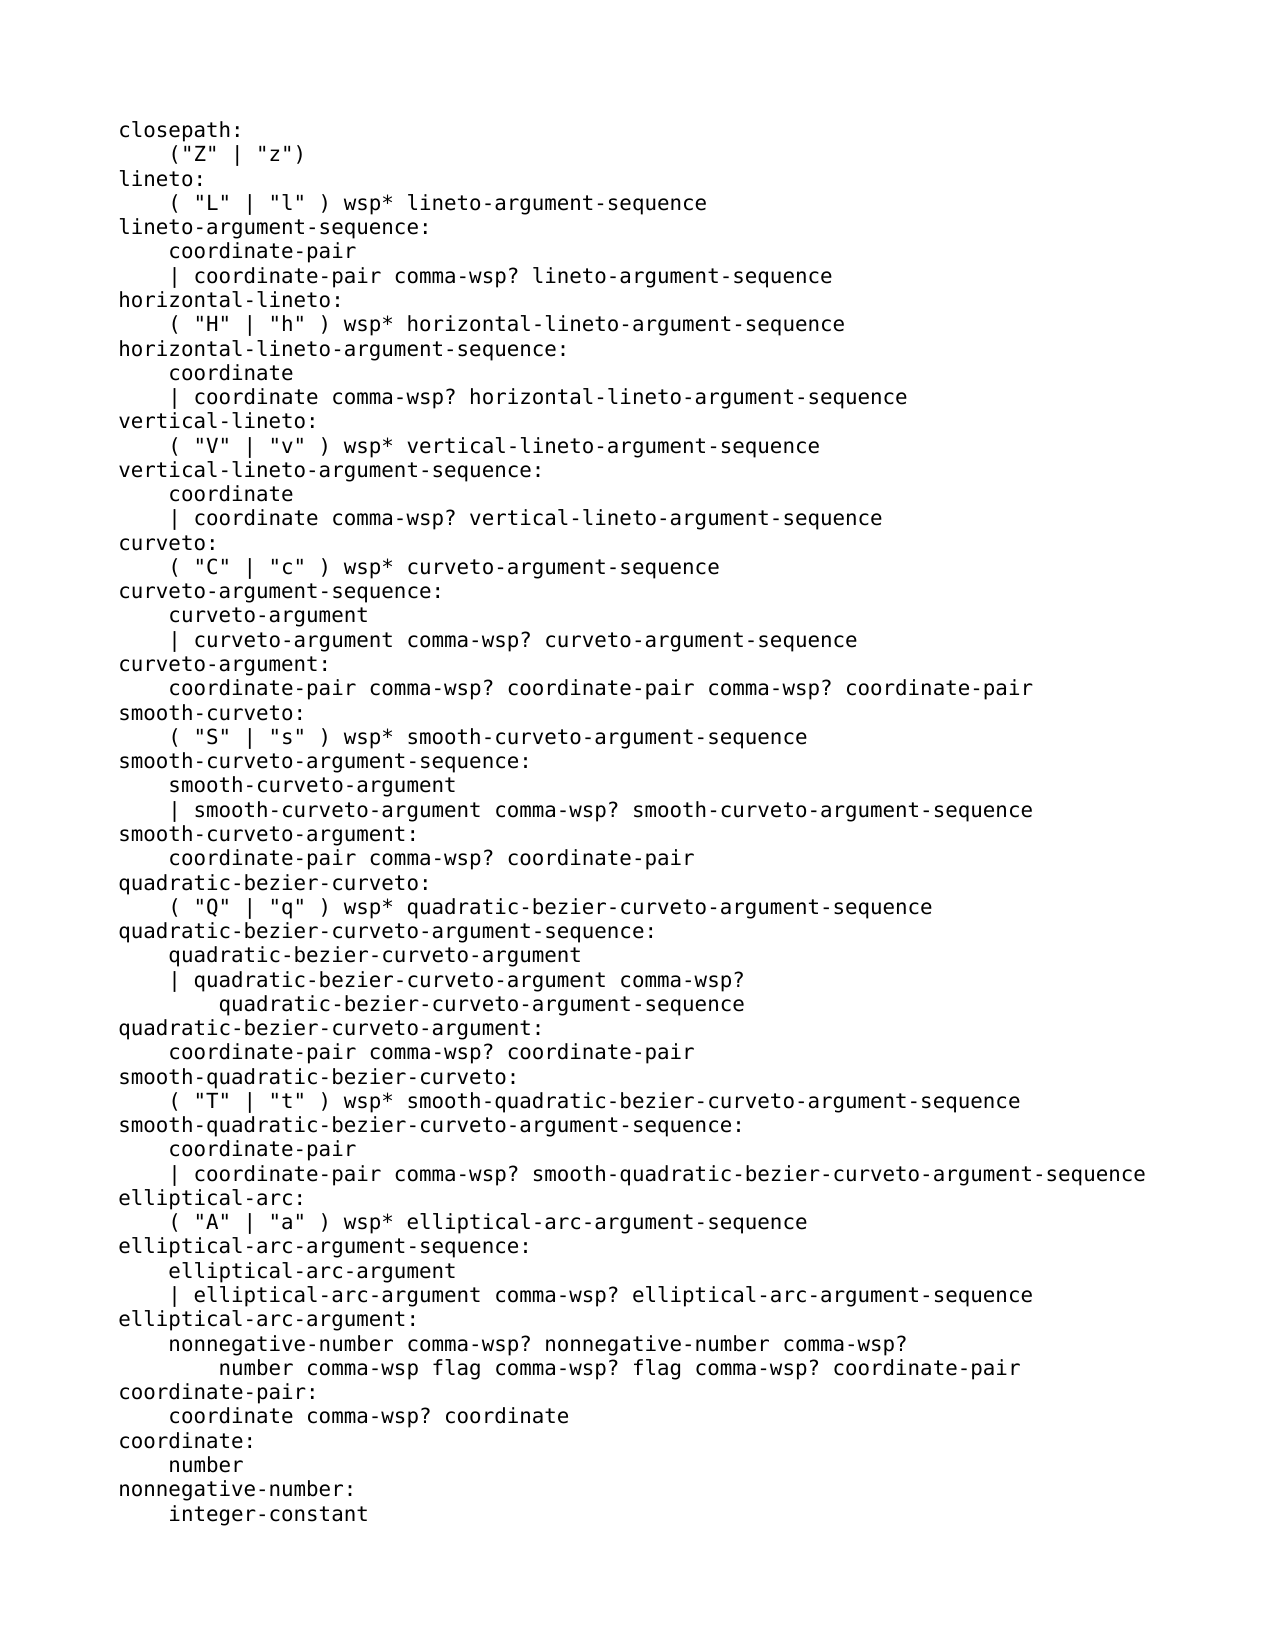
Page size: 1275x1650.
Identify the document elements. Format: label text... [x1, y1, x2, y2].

text ( "L" | "l" ) wsp* lineto-argument-sequence [118, 191, 1157, 215]
text nonnegative-number comma-wsp? nonnegative-number comma-wsp? [118, 1332, 1157, 1356]
text quadratic-bezier-curveto-argument: [118, 1016, 1157, 1040]
text curveto-argument: [118, 652, 1157, 676]
text elliptical-arc-argument-sequence: [118, 1234, 1157, 1259]
text | elliptical-arc-argument comma-wsp? elliptical-arc-argument-sequence [118, 1283, 1157, 1307]
text nonnegative-number: [118, 1477, 1157, 1502]
text ( "S" | "s" ) wsp* smooth-curveto-argument-sequence [118, 725, 1157, 749]
text number [118, 1453, 1157, 1477]
text coordinate: [118, 1429, 1157, 1453]
text smooth-quadratic-bezier-curveto-argument-sequence: [118, 1113, 1157, 1137]
text smooth-quadratic-bezier-curveto: [118, 1065, 1157, 1089]
text coordinate-pair [118, 1137, 1157, 1162]
text coordinate-pair: [118, 1380, 1157, 1404]
text horizontal-lineto-argument-sequence: [118, 337, 1157, 361]
text coordinate-pair comma-wsp? coordinate-pair [118, 1040, 1157, 1065]
text vertical-lineto: [118, 409, 1157, 434]
text | coordinate comma-wsp? vertical-lineto-argument-sequence [118, 506, 1157, 531]
text coordinate [118, 361, 1157, 385]
text coordinate-pair [118, 239, 1157, 264]
text | coordinate comma-wsp? horizontal-lineto-argument-sequence [118, 385, 1157, 409]
text curveto: [118, 531, 1157, 555]
text ( "Q" | "q" ) wsp* quadratic-bezier-curveto-argument-sequence [118, 895, 1157, 919]
text elliptical-arc-argument: [118, 1307, 1157, 1332]
text | smooth-curveto-argument comma-wsp? smooth-curveto-argument-sequence [118, 798, 1157, 822]
text smooth-curveto-argument [118, 773, 1157, 798]
text quadratic-bezier-curveto-argument [118, 943, 1157, 968]
text lineto: [118, 167, 1157, 191]
text ( "C" | "c" ) wsp* curveto-argument-sequence [118, 555, 1157, 579]
text coordinate-pair comma-wsp? coordinate-pair comma-wsp? coordinate-pair [118, 676, 1157, 701]
text ("Z" | "z") [118, 142, 1157, 167]
text ( "V" | "v" ) wsp* vertical-lineto-argument-sequence [118, 434, 1157, 458]
text quadratic-bezier-curveto: [118, 871, 1157, 895]
text smooth-curveto-argument-sequence: [118, 749, 1157, 773]
text closepath: [118, 118, 1157, 142]
text | coordinate-pair comma-wsp? lineto-argument-sequence [118, 264, 1157, 288]
text curveto-argument [118, 603, 1157, 628]
text smooth-curveto-argument: [118, 822, 1157, 846]
text | quadratic-bezier-curveto-argument comma-wsp? [118, 968, 1157, 992]
text coordinate comma-wsp? coordinate [118, 1404, 1157, 1429]
text vertical-lineto-argument-sequence: [118, 458, 1157, 482]
text ( "A" | "a" ) wsp* elliptical-arc-argument-sequence [118, 1210, 1157, 1234]
text | coordinate-pair comma-wsp? smooth-quadratic-bezier-curveto-argument-sequence [118, 1162, 1157, 1186]
text elliptical-arc: [118, 1186, 1157, 1210]
text coordinate [118, 482, 1157, 506]
text lineto-argument-sequence: [118, 215, 1157, 239]
text elliptical-arc-argument [118, 1259, 1157, 1283]
text quadratic-bezier-curveto-argument-sequence: [118, 919, 1157, 943]
text integer-constant [118, 1502, 1157, 1526]
text smooth-curveto: [118, 701, 1157, 725]
text number comma-wsp flag comma-wsp? flag comma-wsp? coordinate-pair [118, 1356, 1157, 1380]
text curveto-argument-sequence: [118, 579, 1157, 603]
text ( "H" | "h" ) wsp* horizontal-lineto-argument-sequence [118, 312, 1157, 337]
text | curveto-argument comma-wsp? curveto-argument-sequence [118, 628, 1157, 652]
text coordinate-pair comma-wsp? coordinate-pair [118, 846, 1157, 871]
text ( "T" | "t" ) wsp* smooth-quadratic-bezier-curveto-argument-sequence [118, 1089, 1157, 1113]
text quadratic-bezier-curveto-argument-sequence [118, 992, 1157, 1016]
text horizontal-lineto: [118, 288, 1157, 312]
